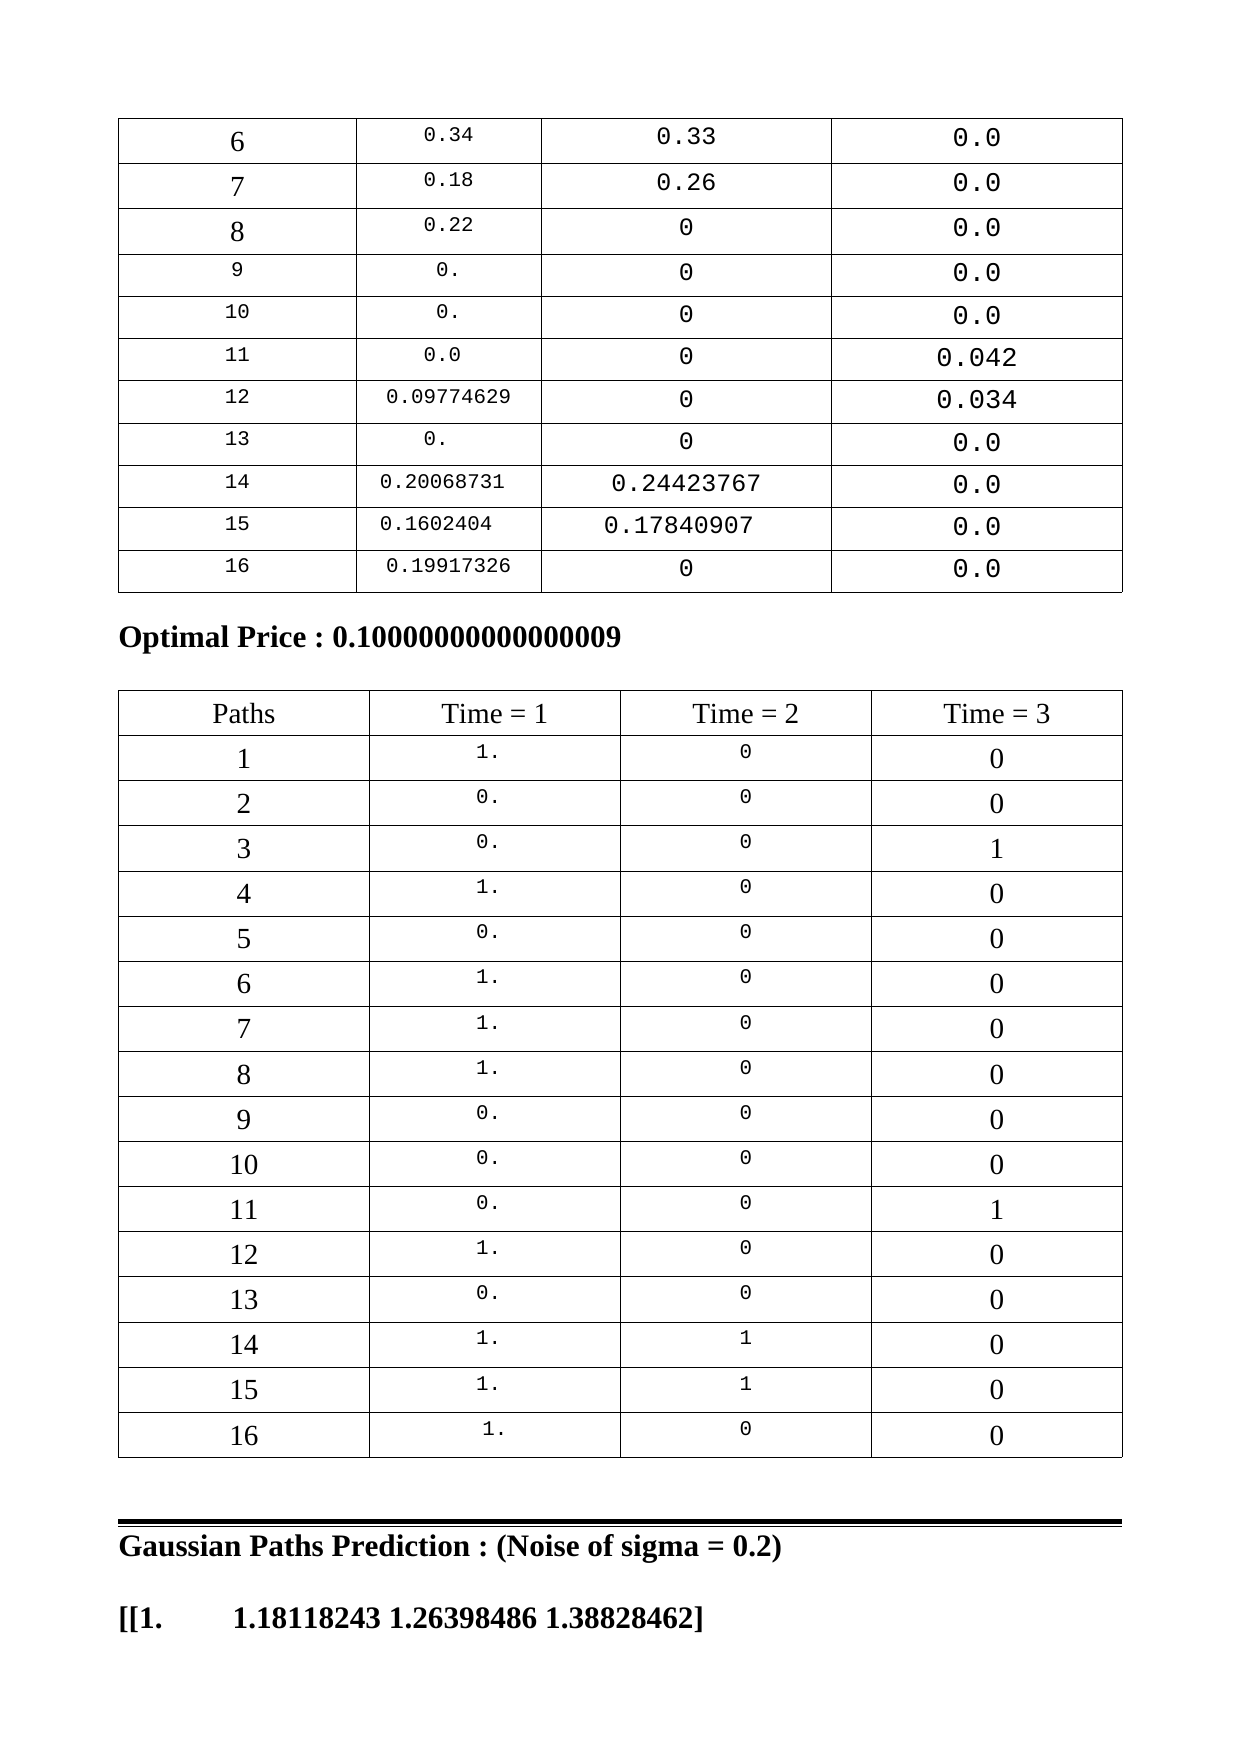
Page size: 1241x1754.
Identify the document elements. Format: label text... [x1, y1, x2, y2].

table_cell 1. [370, 1323, 620, 1367]
table_cell 0.0 [832, 466, 1122, 507]
table_cell 0 [621, 1232, 871, 1276]
table_cell 0. [370, 1097, 620, 1141]
table_cell 1. [370, 1052, 620, 1096]
table_cell 0.1602404 [357, 508, 541, 549]
table_cell 3 [119, 826, 369, 871]
table_cell 1. [370, 1368, 620, 1412]
table_cell 0.20068731 [357, 466, 541, 507]
table_cell 0 [621, 962, 871, 1006]
table_cell 15 [119, 1368, 369, 1412]
table_cell 0.034 [832, 381, 1122, 423]
text Gaussian Paths Prediction : (Noise of sigma = 0.2) [118, 1527, 1122, 1563]
table_cell 0.0 [832, 119, 1122, 163]
table_cell 14 [119, 1323, 369, 1367]
table_cell 0 [872, 962, 1122, 1006]
table_cell 0 [621, 917, 871, 961]
table_cell 1. [370, 962, 620, 1006]
table_cell 0.17840907 [542, 508, 831, 549]
table_cell 7 [119, 164, 356, 208]
table_cell 0. [357, 424, 541, 465]
table_cell 0 [542, 551, 831, 592]
table_cell 0. [370, 1277, 620, 1322]
table_cell 0 [621, 1187, 871, 1231]
table_header Time = 1 [370, 691, 620, 735]
table_cell 0 [621, 736, 871, 780]
table_cell 1. [370, 1007, 620, 1051]
table_cell 4 [119, 872, 369, 916]
table_cell 1 [872, 1187, 1122, 1231]
table_cell 11 [119, 1187, 369, 1231]
table_cell 14 [119, 466, 356, 507]
table_cell 1 [621, 1323, 871, 1367]
table_cell 13 [119, 1277, 369, 1322]
table_cell 0.18 [357, 164, 541, 208]
table_cell 9 [119, 1097, 369, 1141]
table_cell 6 [119, 119, 356, 163]
table_cell 0.0 [832, 551, 1122, 592]
table_header Paths [119, 691, 369, 735]
table_cell 0 [872, 781, 1122, 825]
table_header Time = 2 [621, 691, 871, 735]
table_cell 0.0 [832, 424, 1122, 465]
table_cell 0.0 [832, 164, 1122, 208]
table_cell 0.09774629 [357, 381, 541, 423]
text Optimal Price : 0.10000000000000009 [118, 618, 1122, 654]
table_cell 6 [119, 962, 369, 1006]
table_cell 0.24423767 [542, 466, 831, 507]
table_cell 0 [872, 1142, 1122, 1186]
table_cell 0.0 [832, 255, 1122, 296]
table_cell 5 [119, 917, 369, 961]
table_cell 9 [119, 255, 356, 296]
table_cell 0 [621, 1277, 871, 1322]
table_cell 0. [357, 255, 541, 296]
table_cell 0 [872, 917, 1122, 961]
table_cell 0.26 [542, 164, 831, 208]
table_cell 1. [370, 1413, 620, 1457]
table_cell 0 [621, 826, 871, 871]
table_cell 0 [872, 1007, 1122, 1051]
table_cell 12 [119, 1232, 369, 1276]
table_cell 0. [357, 297, 541, 338]
table_cell 0 [872, 736, 1122, 780]
table_cell 8 [119, 209, 356, 253]
table_cell 0. [370, 781, 620, 825]
table_cell 0 [621, 1413, 871, 1457]
text [[1. 1.18118243 1.26398486 1.38828462] [118, 1599, 1122, 1635]
table_cell 0.0 [832, 297, 1122, 338]
table_cell 0 [872, 1323, 1122, 1367]
table_cell 0 [542, 255, 831, 296]
table_cell 13 [119, 424, 356, 465]
table_cell 11 [119, 339, 356, 380]
table_cell 0 [872, 1097, 1122, 1141]
table_cell 0 [621, 1007, 871, 1051]
table_cell 10 [119, 1142, 369, 1186]
table_cell 0 [621, 1142, 871, 1186]
table_cell 0 [542, 424, 831, 465]
table_cell 10 [119, 297, 356, 338]
table_cell 0.22 [357, 209, 541, 253]
table_cell 0.0 [357, 339, 541, 380]
table_cell 0 [621, 1097, 871, 1141]
table_cell 0 [872, 1277, 1122, 1322]
table_cell 1 [621, 1368, 871, 1412]
table_cell 15 [119, 508, 356, 549]
table_cell 0 [872, 872, 1122, 916]
table_cell 0 [542, 209, 831, 253]
table_cell 0 [621, 781, 871, 825]
table_cell 1. [370, 1232, 620, 1276]
table_cell 0 [872, 1052, 1122, 1096]
table_cell 0.33 [542, 119, 831, 163]
table_cell 1 [119, 736, 369, 780]
table_cell 12 [119, 381, 356, 423]
table_cell 16 [119, 551, 356, 592]
table_cell 2 [119, 781, 369, 825]
table_cell 0 [542, 381, 831, 423]
table_cell 0 [621, 872, 871, 916]
table_cell 8 [119, 1052, 369, 1096]
table_cell 7 [119, 1007, 369, 1051]
table_cell 16 [119, 1413, 369, 1457]
table_cell 0. [370, 826, 620, 871]
table_cell 0. [370, 1187, 620, 1231]
table_cell 0. [370, 1142, 620, 1186]
table_cell 0.0 [832, 209, 1122, 253]
table_cell 0.042 [832, 339, 1122, 380]
table_cell 1. [370, 872, 620, 916]
table_cell 0.19917326 [357, 551, 541, 592]
table_cell 0 [872, 1368, 1122, 1412]
table_cell 0.0 [832, 508, 1122, 549]
table_cell 0 [872, 1232, 1122, 1276]
table_header Time = 3 [872, 691, 1122, 735]
table_cell 1. [370, 736, 620, 780]
table_cell 0 [872, 1413, 1122, 1457]
table_cell 0 [621, 1052, 871, 1096]
table_cell 1 [872, 826, 1122, 871]
table_cell 0 [542, 297, 831, 338]
table_cell 0. [370, 917, 620, 961]
table_cell 0 [542, 339, 831, 380]
table_cell 0.34 [357, 119, 541, 163]
